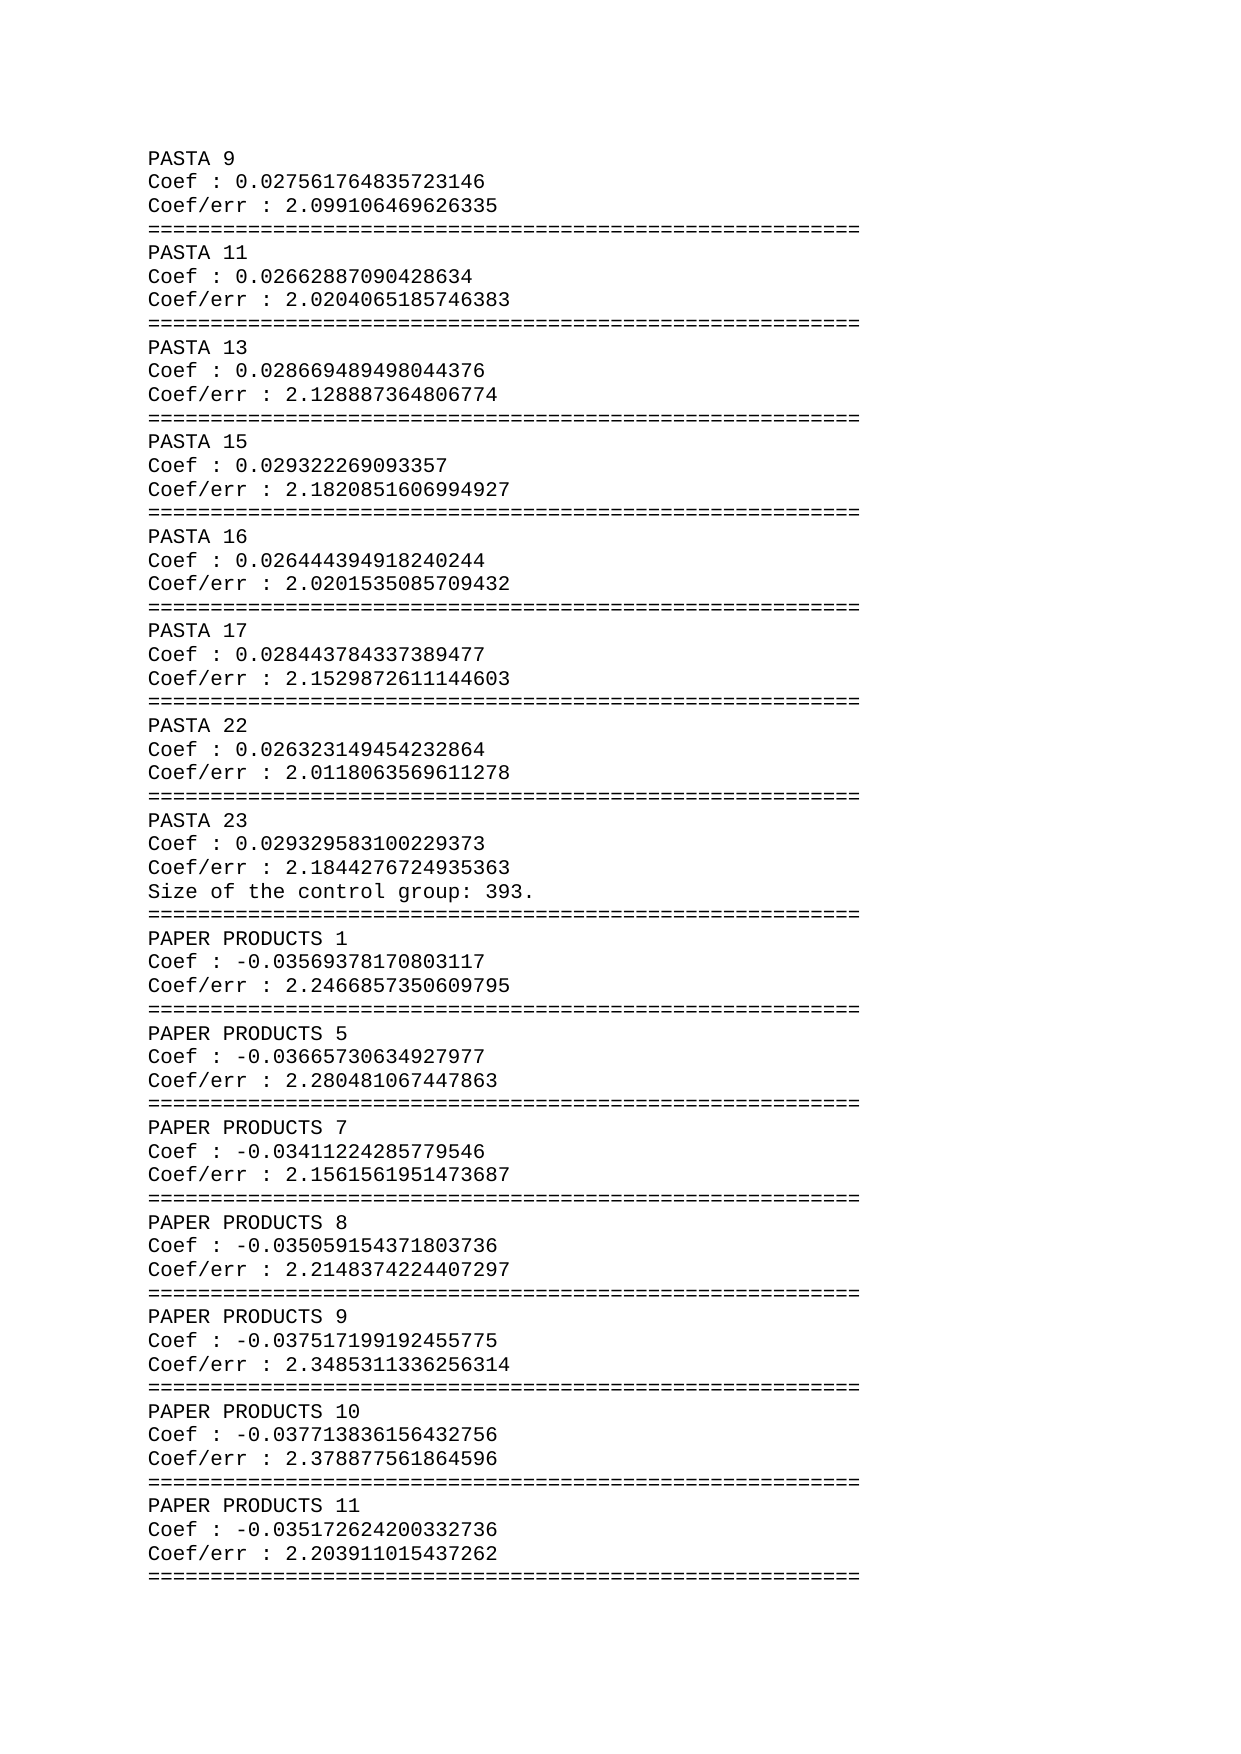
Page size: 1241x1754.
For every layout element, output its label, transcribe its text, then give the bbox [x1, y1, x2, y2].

text PASTA 23 [148, 810, 1093, 833]
text Coef : -0.037713836156432756 [148, 1424, 1093, 1448]
text Coef : 0.028669489498044376 [148, 360, 1093, 384]
text Coef/err : 2.2148374224407297 [148, 1259, 1093, 1283]
text PASTA 22 [148, 715, 1093, 739]
text Coef : 0.029322269093357 [148, 455, 1093, 479]
text PAPER PRODUCTS 9 [148, 1306, 1093, 1330]
text Coef/err : 2.0201535085709432 [148, 573, 1093, 597]
text PASTA 9 [148, 148, 1093, 171]
text ========================================================= [148, 1377, 1093, 1401]
text Coef/err : 2.2466857350609795 [148, 975, 1093, 999]
text Coef/err : 2.0204065185746383 [148, 289, 1093, 313]
text PASTA 15 [148, 431, 1093, 455]
text Coef : -0.035172624200332736 [148, 1519, 1093, 1543]
text Coef/err : 2.099106469626335 [148, 195, 1093, 218]
text PAPER PRODUCTS 1 [148, 928, 1093, 952]
text PASTA 11 [148, 242, 1093, 266]
text ========================================================= [148, 786, 1093, 810]
text Coef/err : 2.3485311336256314 [148, 1353, 1093, 1377]
text Size of the control group: 393. [148, 881, 1093, 904]
text ========================================================= [148, 1188, 1093, 1212]
text Coef : -0.037517199192455775 [148, 1330, 1093, 1353]
text PAPER PRODUCTS 8 [148, 1212, 1093, 1235]
text Coef : 0.026444394918240244 [148, 549, 1093, 573]
text Coef/err : 2.280481067447863 [148, 1070, 1093, 1093]
text Coef/err : 2.203911015437262 [148, 1543, 1093, 1566]
text ========================================================= [148, 1283, 1093, 1306]
text Coef : 0.029329583100229373 [148, 833, 1093, 857]
text PAPER PRODUCTS 7 [148, 1117, 1093, 1141]
text ========================================================= [148, 597, 1093, 621]
text ========================================================= [148, 904, 1093, 928]
text Coef : -0.03569378170803117 [148, 952, 1093, 975]
text ========================================================= [148, 999, 1093, 1022]
text Coef/err : 2.0118063569611278 [148, 762, 1093, 786]
text ========================================================= [148, 502, 1093, 526]
text Coef/err : 2.1844276724935363 [148, 857, 1093, 881]
text ========================================================= [148, 1093, 1093, 1117]
text Coef/err : 2.1529872611144603 [148, 668, 1093, 691]
text PAPER PRODUCTS 11 [148, 1495, 1093, 1519]
text Coef : -0.03665730634927977 [148, 1046, 1093, 1070]
text PASTA 16 [148, 526, 1093, 549]
text Coef/err : 2.128887364806774 [148, 384, 1093, 408]
text ========================================================= [148, 691, 1093, 715]
text Coef/err : 2.1820851606994927 [148, 479, 1093, 502]
text Coef : 0.027561764835723146 [148, 171, 1093, 195]
text PAPER PRODUCTS 10 [148, 1401, 1093, 1424]
text PASTA 17 [148, 621, 1093, 644]
text Coef : 0.02662887090428634 [148, 266, 1093, 289]
text ========================================================= [148, 218, 1093, 242]
text ========================================================= [148, 1566, 1093, 1590]
text PASTA 13 [148, 337, 1093, 360]
text ========================================================= [148, 1472, 1093, 1495]
text Coef : 0.026323149454232864 [148, 739, 1093, 762]
text Coef : 0.028443784337389477 [148, 644, 1093, 668]
text Coef/err : 2.1561561951473687 [148, 1164, 1093, 1188]
text ========================================================= [148, 313, 1093, 337]
text Coef : -0.035059154371803736 [148, 1235, 1093, 1259]
text Coef : -0.03411224285779546 [148, 1141, 1093, 1164]
text PAPER PRODUCTS 5 [148, 1022, 1093, 1046]
text Coef/err : 2.378877561864596 [148, 1448, 1093, 1472]
text ========================================================= [148, 408, 1093, 431]
